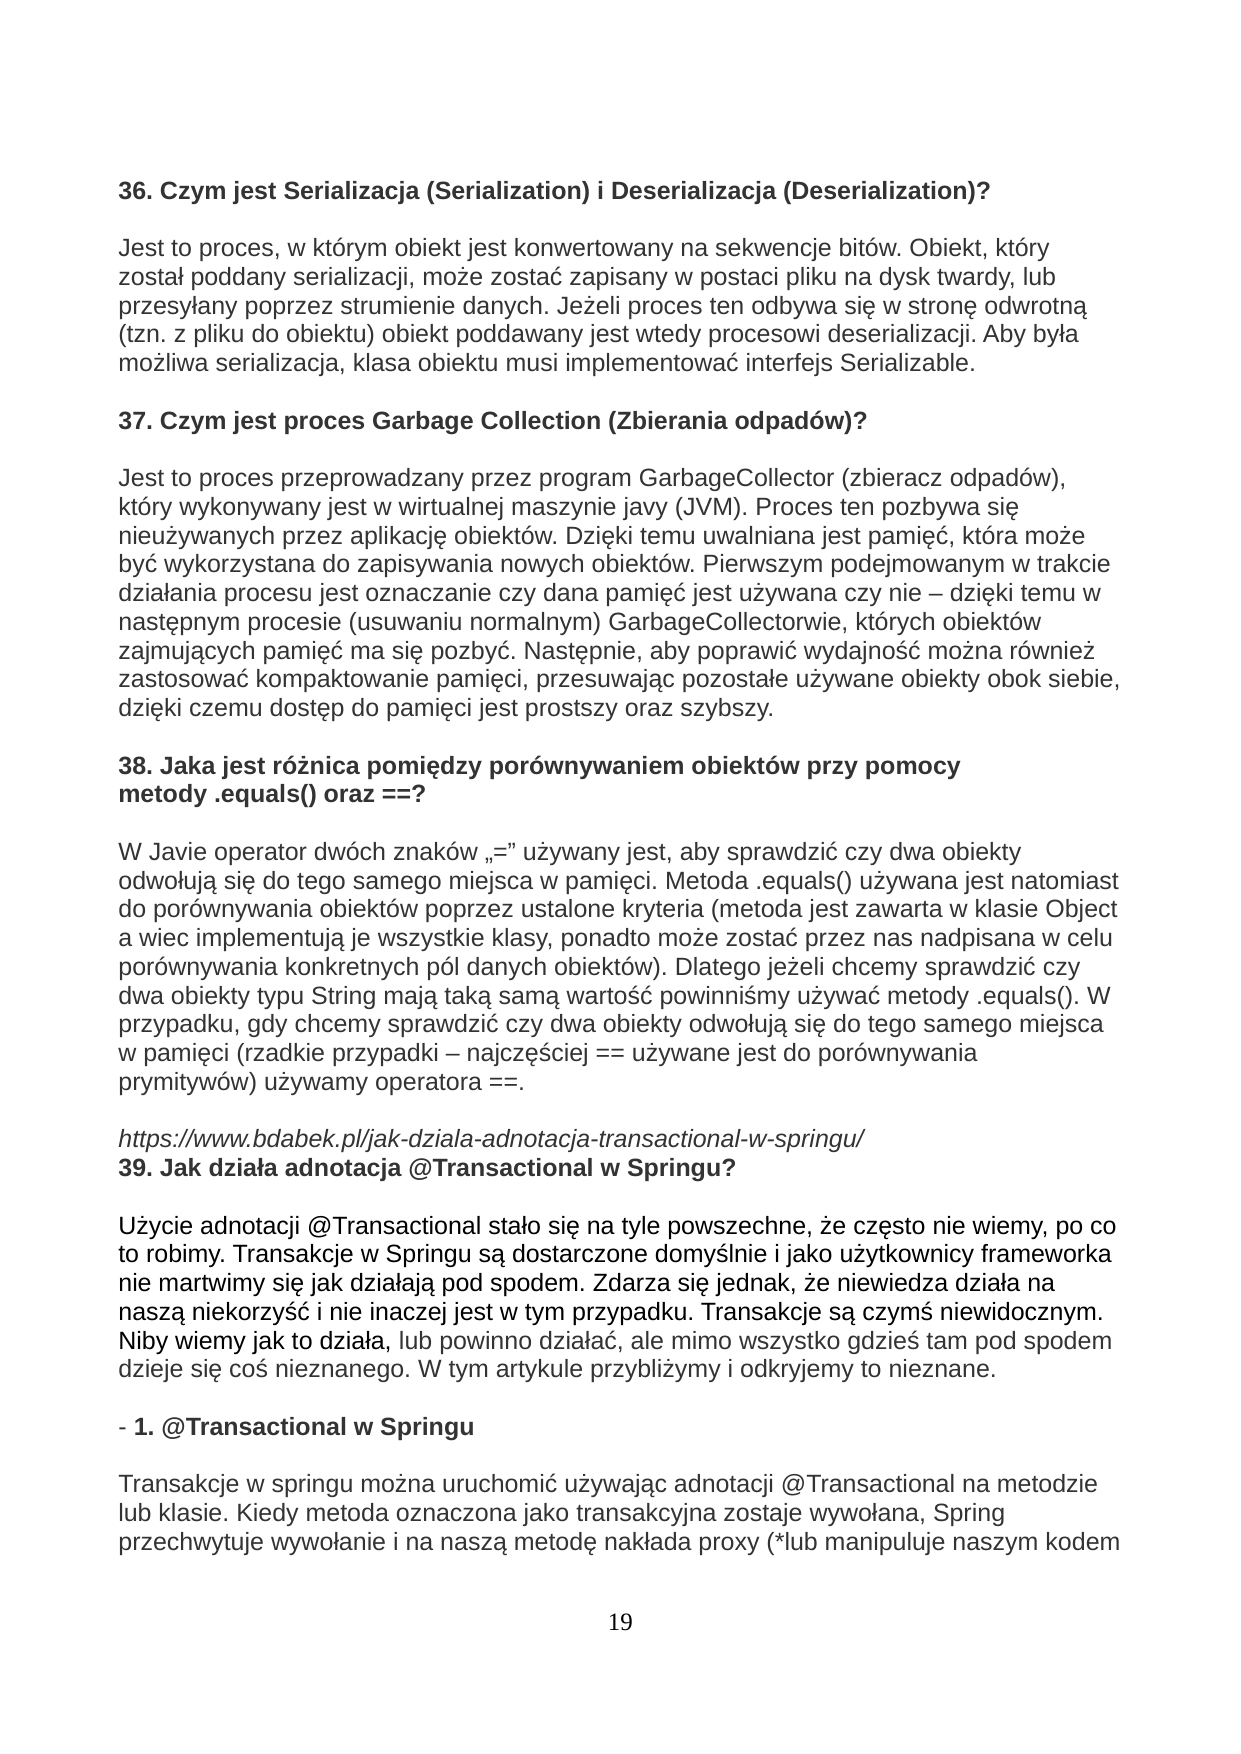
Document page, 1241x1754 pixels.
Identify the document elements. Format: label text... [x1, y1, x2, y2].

subtitle 38. Jaka jest różnica pomiędzy porównywaniem obiektów przy pomocy metody .equals() oraz ==? [118, 751, 1122, 808]
subtitle 39. Jak działa adnotacja @Transactional w Springu? [118, 1153, 1122, 1182]
subtitle 36. Czym jest Serializacja (Serialization) i Deserializacja (Deserialization)? [118, 176, 1122, 233]
text Jest to proces, w którym obiekt jest konwertowany na sekwencje bitów. Obiekt, który został poddany serializacji, może zostać zapisany w postaci pliku na dysk twardy, lub przesyłany poprzez strumienie danych. Jeżeli proces ten odbywa się w stronę odwrotną (tzn. z pliku do obiektu) obiekt poddawany jest wtedy procesowi deserializacji. Aby była możliwa serializacja, klasa obiektu musi implementować interfejs Serializable. [118, 233, 1122, 406]
subtitle 37. Czym jest proces Garbage Collection (Zbierania odpadów)? [118, 406, 1122, 434]
text W Javie operator dwóch znaków „=” używany jest, aby sprawdzić czy dwa obiekty odwołują się do tego samego miejsca w pamięci. Metoda .equals() używana jest natomiast do porównywania obiektów poprzez ustalone kryteria (metoda jest zawarta w klasie Object a wiec implementują je wszystkie klasy, ponadto może zostać przez nas nadpisana w celu porównywania konkretnych pól danych obiektów). Dlatego jeżeli chcemy sprawdzić czy dwa obiekty typu String mają taką samą wartość powinniśmy używać metody .equals(). W przypadku, gdy chcemy sprawdzić czy dwa obiekty odwołują się do tego samego miejsca w pamięci (rzadkie przypadki – najczęściej == używane jest do porównywania prymitywów) używamy operatora ==. https://www.bdabek.pl/jak-dziala-adnotacja-transactional-w-springu/ [118, 837, 1122, 1153]
text Jest to proces przeprowadzany przez program GarbageCollector (zbieracz odpadów), który wykonywany jest w wirtualnej maszynie javy (JVM). Proces ten pozbywa się nieużywanych przez aplikację obiektów. Dzięki temu uwalniana jest pamięć, która może być wykorzystana do zapisywania nowych obiektów. Pierwszym podejmowanym w trakcie działania procesu jest oznaczanie czy dana pamięć jest używana czy nie – dzięki temu w następnym procesie (usuwaniu normalnym) GarbageCollectorwie, których obiektów zajmujących pamięć ma się pozbyć. Następnie, aby poprawić wydajność można również zastosować kompaktowanie pamięci, przesuwając pozostałe używane obiekty obok siebie, dzięki czemu dostęp do pamięci jest prostszy oraz szybszy. [118, 463, 1122, 751]
text Użycie adnotacji @Transactional stało się na tyle powszechne, że często nie wiemy, po co to robimy. Transakcje w Springu są dostarczone domyślnie i jako użytkownicy frameworka nie martwimy się jak działają pod spodem. Zdarza się jednak, że niewiedza działa na naszą niekorzyść i nie inaczej jest w tym przypadku. Transakcje są czymś niewidocznym. Niby wiemy jak to działa, lub powinno działać, ale mimo wszystko gdzieś tam pod spodem dzieje się coś nieznanego. W tym artykule przybliżymy i odkryjemy to nieznane. - 1. @Transactional w Springu Transakcje w springu można uruchomić używając adnotacji @Transactional na metodzie lub klasie. Kiedy metoda oznaczona jako transakcyjna zostaje wywołana, Spring przechwytuje wywołanie i na naszą metodę nakłada proxy (*lub manipuluje naszym kodem [118, 1211, 1122, 1556]
